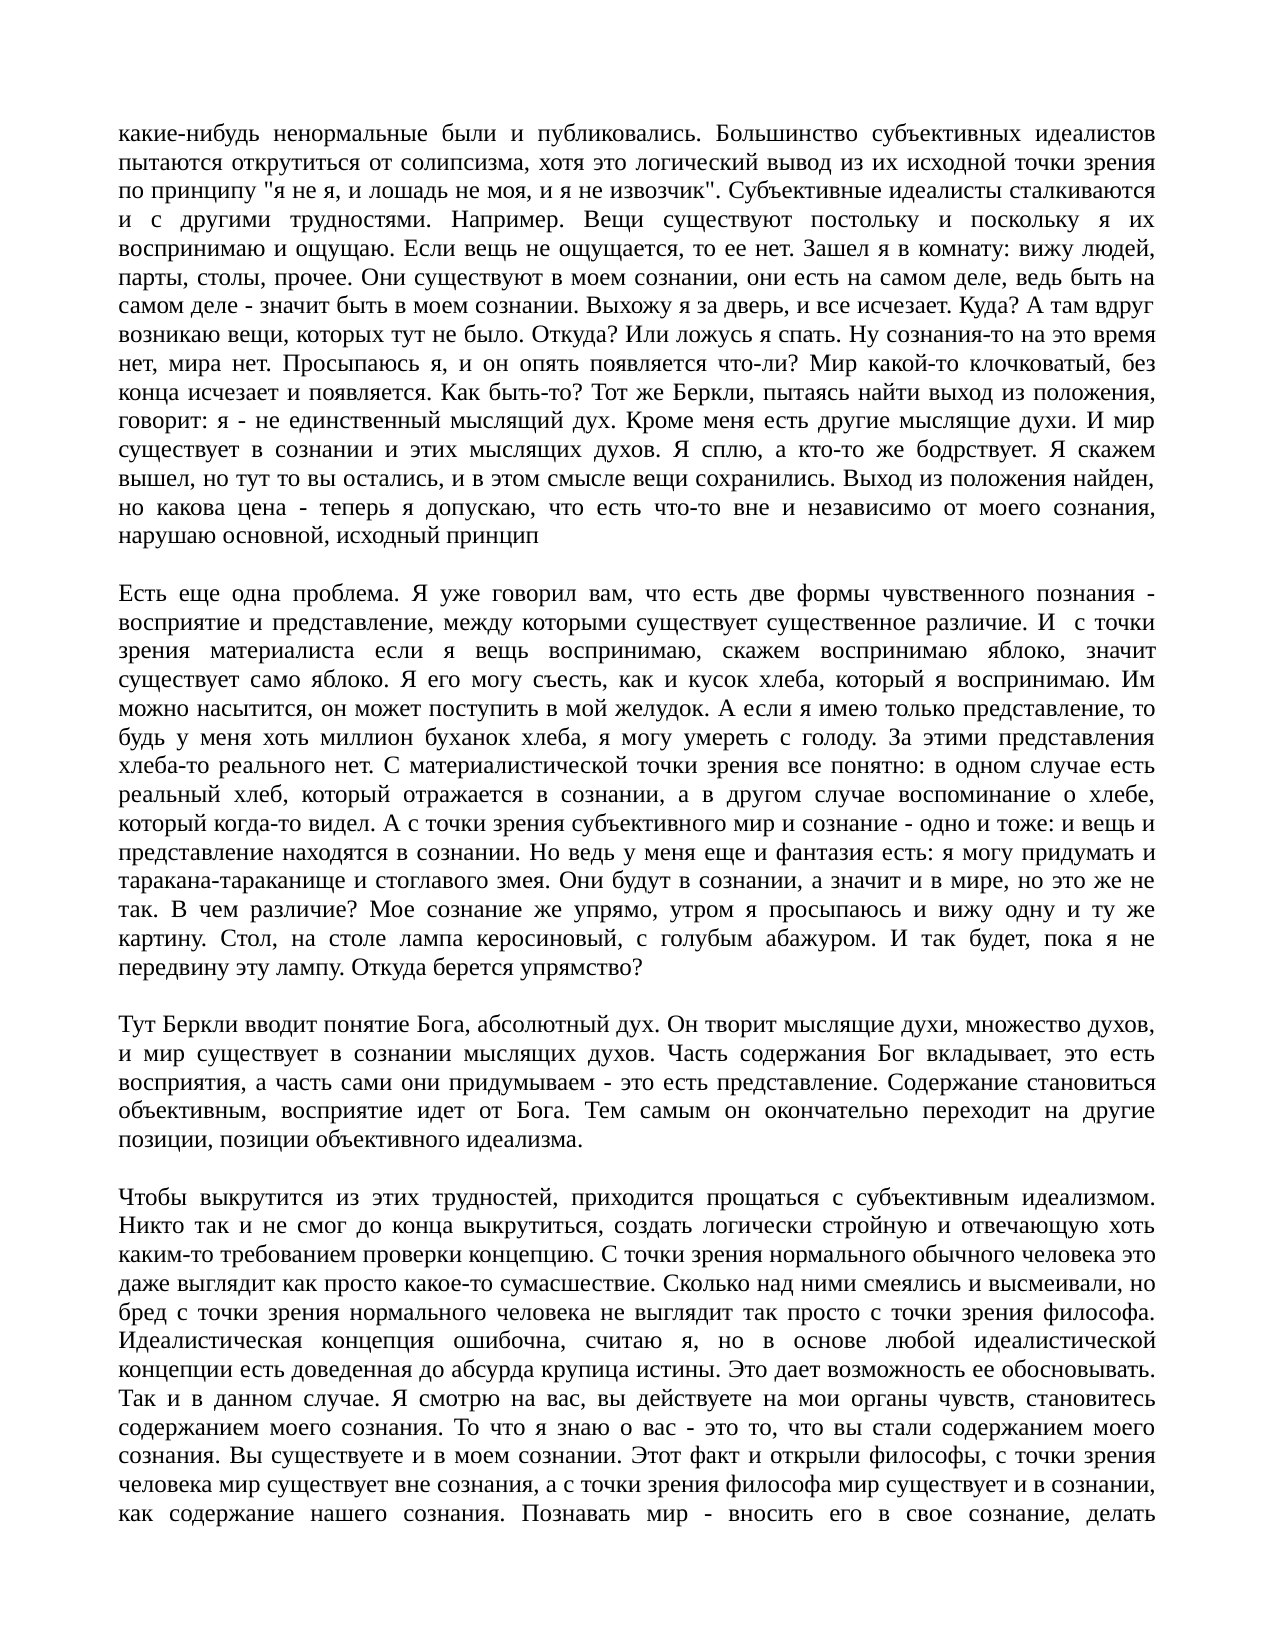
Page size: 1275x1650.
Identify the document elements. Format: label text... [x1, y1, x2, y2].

text Есть еще одна проблема. Я уже говорил вам, что есть две формы чувственного познания - восприятие и представление, между которыми существует существенное различие. И с точки зрения материалиста если я вещь воспринимаю, скажем воспринимаю яблоко, значит существует само яблоко. Я его могу съесть, как и кусок хлеба, который я воспринимаю. Им можно насытится, он может поступить в мой желудок. А если я имею только представление, то будь у меня хоть миллион буханок хлеба, я могу умереть с голоду. За этими представления хлеба-то реального нет. С материалистической точки зрения все понятно: в одном случае есть реальный хлеб, который отражается в сознании, а в другом случае воспоминание о хлебе, который когда-то видел. А с точки зрения субъективного мир и сознание - одно и тоже: и вещь и представление находятся в сознании. Но ведь у меня еще и фантазия есть: я могу придумать и таракана-тараканище и стоглавого змея. Они будут в сознании, а значит и в мире, но это же не так. В чем различие? Мое сознание же упрямо, утром я просыпаюсь и вижу одну и ту же картину. Стол, на столе лампа керосиновый, с голубым абажуром. И так будет, пока я не передвину эту лампу. Откуда берется упрямство? [118, 578, 1157, 981]
text Тут Беркли вводит понятие Бога, абсолютный дух. Он творит мыслящие духи, множество духов, и мир существует в сознании мыслящих духов. Часть содержания Бог вкладывает, это есть восприятия, а часть сами они придумываем - это есть представление. Содержание становиться объективным, восприятие идет от Бога. Тем самым он окончательно переходит на другие позиции, позиции объективного идеализма. [118, 1009, 1157, 1153]
text Чтобы выкрутится из этих трудностей, приходится прощаться с субъективным идеализмом. Никто так и не смог до конца выкрутиться, создать логически стройную и отвечающую хоть каким-то требованием проверки концепцию. С точки зрения нормального обычного человека это даже выглядит как просто какое-то сумасшествие. Сколько над ними смеялись и высмеивали, но бред с точки зрения нормального человека не выглядит так просто с точки зрения философа. Идеалистическая концепция ошибочна, считаю я, но в основе любой идеалистической концепции есть доведенная до абсурда крупица истины. Это дает возможность ее обосновывать. Так и в данном случае. Я смотрю на вас, вы действуете на мои органы чувств, становитесь содержанием моего сознания. То что я знаю о вас - это то, что вы стали содержанием моего сознания. Вы существуете и в моем сознании. Этот факт и открыли философы, с точки зрения человека мир существует вне сознания, а с точки зрения философа мир существует и в сознании, как содержание нашего сознания. Познавать мир - вносить его в свое сознание, делать [118, 1182, 1157, 1527]
text какие-нибудь ненормальные были и публиковались. Большинство субъективных идеалистов пытаются открутиться от солипсизма, хотя это логический вывод из их исходной точки зрения по принципу "я не я, и лошадь не моя, и я не извозчик". Субъективные идеалисты сталкиваются и с другими трудностями. Например. Вещи существуют постольку и поскольку я их воспринимаю и ощущаю. Если вещь не ощущается, то ее нет. Зашел я в комнату: вижу людей, парты, столы, прочее. Они существуют в моем сознании, они есть на самом деле, ведь быть на самом деле - значит быть в моем сознании. Выхожу я за дверь, и все исчезает. Куда? А там вдруг возникаю вещи, которых тут не было. Откуда? Или ложусь я спать. Ну сознания-то на это время нет, мира нет. Просыпаюсь я, и он опять появляется что-ли? Мир какой-то клочковатый, без конца исчезает и появляется. Как быть-то? Тот же Беркли, пытаясь найти выход из положения, говорит: я - не единственный мыслящий дух. Кроме меня есть другие мыслящие духи. И мир существует в сознании и этих мыслящих духов. Я сплю, а кто-то же бодрствует. Я скажем вышел, но тут то вы остались, и в этом смысле вещи сохранились. Выход из положения найден, но какова цена - теперь я допускаю, что есть что-то вне и независимо от моего сознания, нарушаю основной, исходный принцип [118, 118, 1157, 549]
